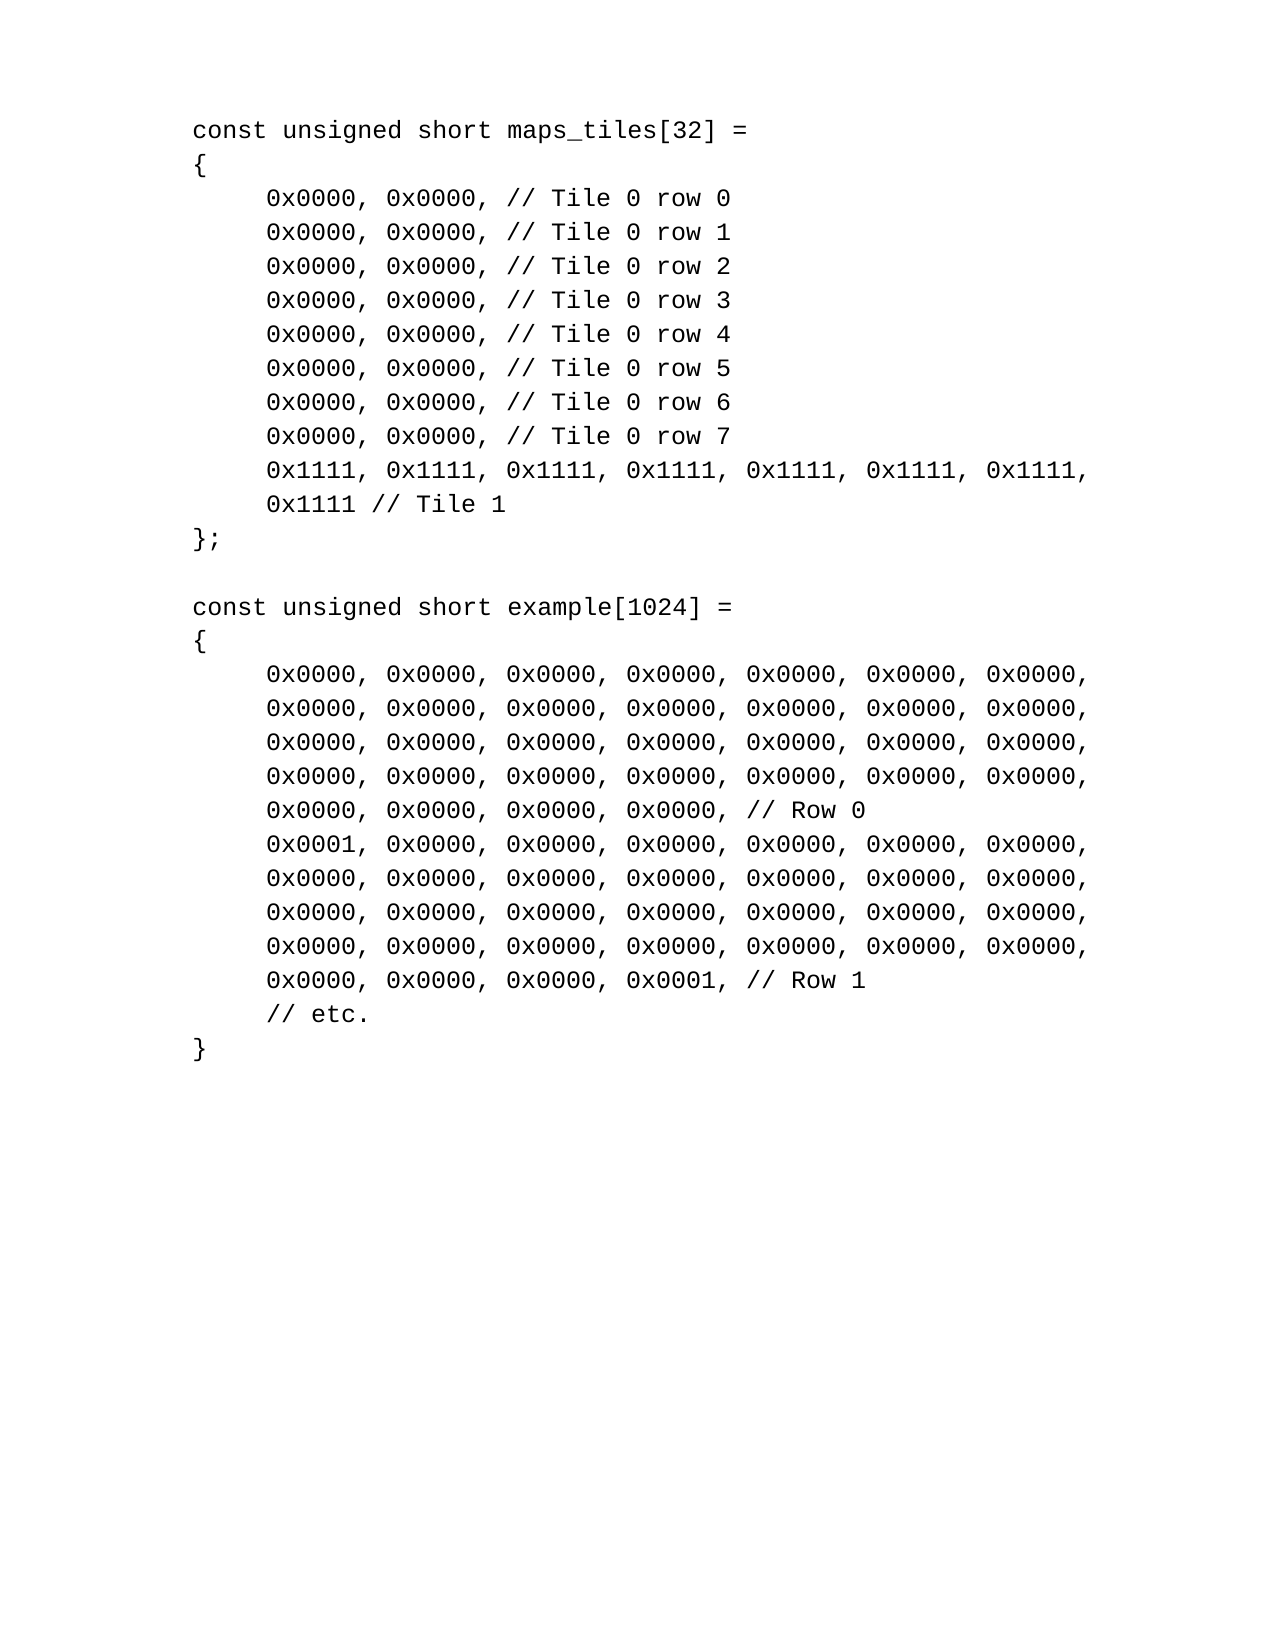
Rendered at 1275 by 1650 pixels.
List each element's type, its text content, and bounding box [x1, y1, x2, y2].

text const unsigned short maps_tiles[32] = [118, 118, 1157, 146]
text 0x0000, 0x0000, // Tile 0 row 4 [118, 322, 1157, 350]
text 0x1111, 0x1111, 0x1111, 0x1111, 0x1111, 0x1111, 0x1111, [118, 458, 1157, 486]
text 0x0000, 0x0000, 0x0000, 0x0000, // Row 0 [118, 798, 1157, 826]
text 0x0000, 0x0000, 0x0000, 0x0000, 0x0000, 0x0000, 0x0000, [118, 696, 1157, 724]
text } [118, 1036, 1157, 1064]
text // etc. [118, 1002, 1157, 1030]
text 0x0000, 0x0000, // Tile 0 row 5 [118, 356, 1157, 384]
text { [118, 152, 1157, 180]
text 0x0000, 0x0000, // Tile 0 row 6 [118, 390, 1157, 418]
text 0x0000, 0x0000, // Tile 0 row 7 [118, 424, 1157, 452]
text }; [118, 526, 1157, 554]
text const unsigned short example[1024] = [118, 594, 1157, 622]
text 0x0000, 0x0000, 0x0000, 0x0000, 0x0000, 0x0000, 0x0000, [118, 934, 1157, 962]
text 0x0000, 0x0000, // Tile 0 row 3 [118, 288, 1157, 316]
text 0x0000, 0x0000, 0x0000, 0x0000, 0x0000, 0x0000, 0x0000, [118, 730, 1157, 758]
text 0x0000, 0x0000, 0x0000, 0x0000, 0x0000, 0x0000, 0x0000, [118, 866, 1157, 894]
text 0x0000, 0x0000, 0x0000, 0x0000, 0x0000, 0x0000, 0x0000, [118, 900, 1157, 928]
text 0x0000, 0x0000, 0x0000, 0x0000, 0x0000, 0x0000, 0x0000, [118, 662, 1157, 690]
text 0x0001, 0x0000, 0x0000, 0x0000, 0x0000, 0x0000, 0x0000, [118, 832, 1157, 860]
text 0x0000, 0x0000, 0x0000, 0x0000, 0x0000, 0x0000, 0x0000, [118, 764, 1157, 792]
text 0x0000, 0x0000, // Tile 0 row 1 [118, 220, 1157, 248]
text 0x0000, 0x0000, // Tile 0 row 2 [118, 254, 1157, 282]
text { [118, 628, 1157, 656]
text 0x0000, 0x0000, // Tile 0 row 0 [118, 186, 1157, 214]
text 0x1111 // Tile 1 [118, 492, 1157, 520]
text 0x0000, 0x0000, 0x0000, 0x0001, // Row 1 [118, 968, 1157, 996]
